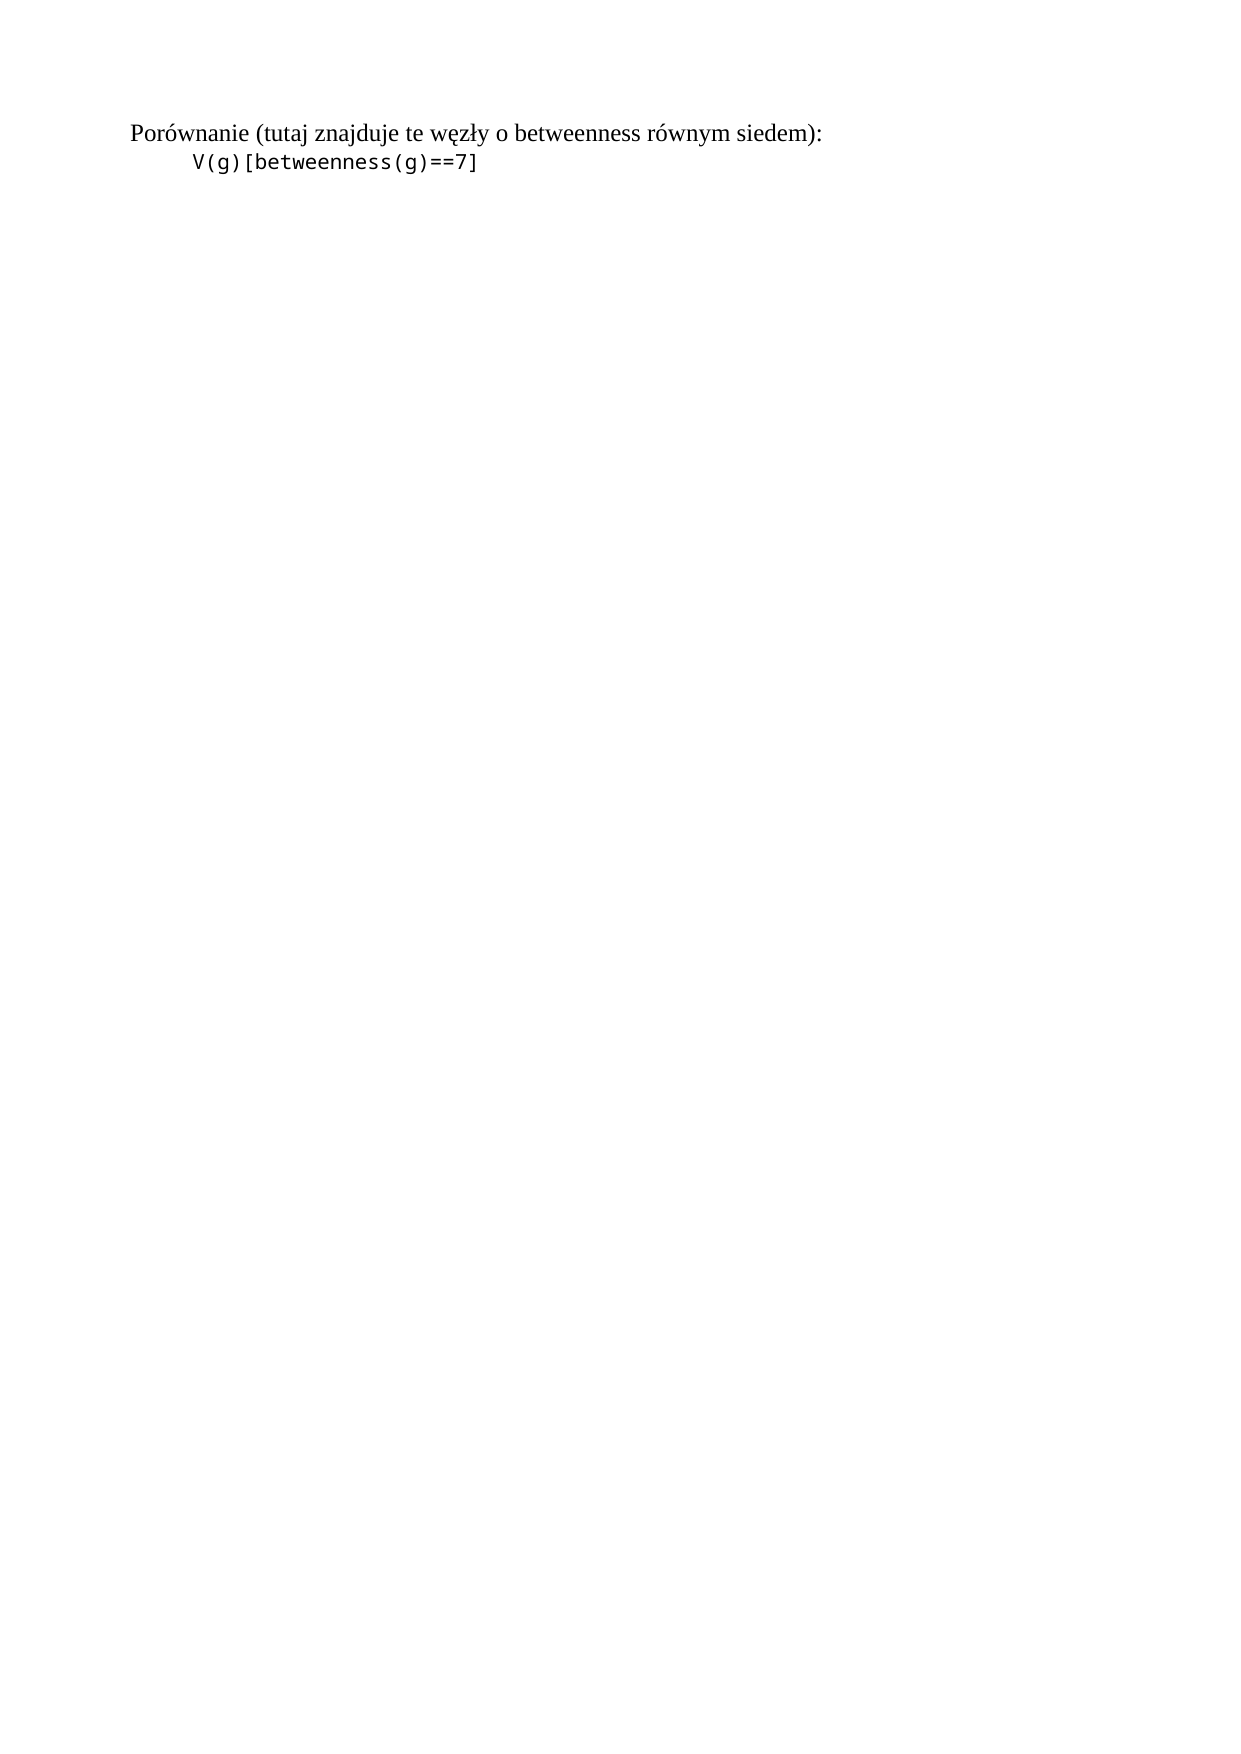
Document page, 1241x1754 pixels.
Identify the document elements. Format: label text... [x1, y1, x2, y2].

text Porównanie (tutaj znajduje te węzły o betweenness równym siedem): [130, 118, 1122, 147]
text V(g)[betweenness(g)==7] [118, 147, 1122, 175]
